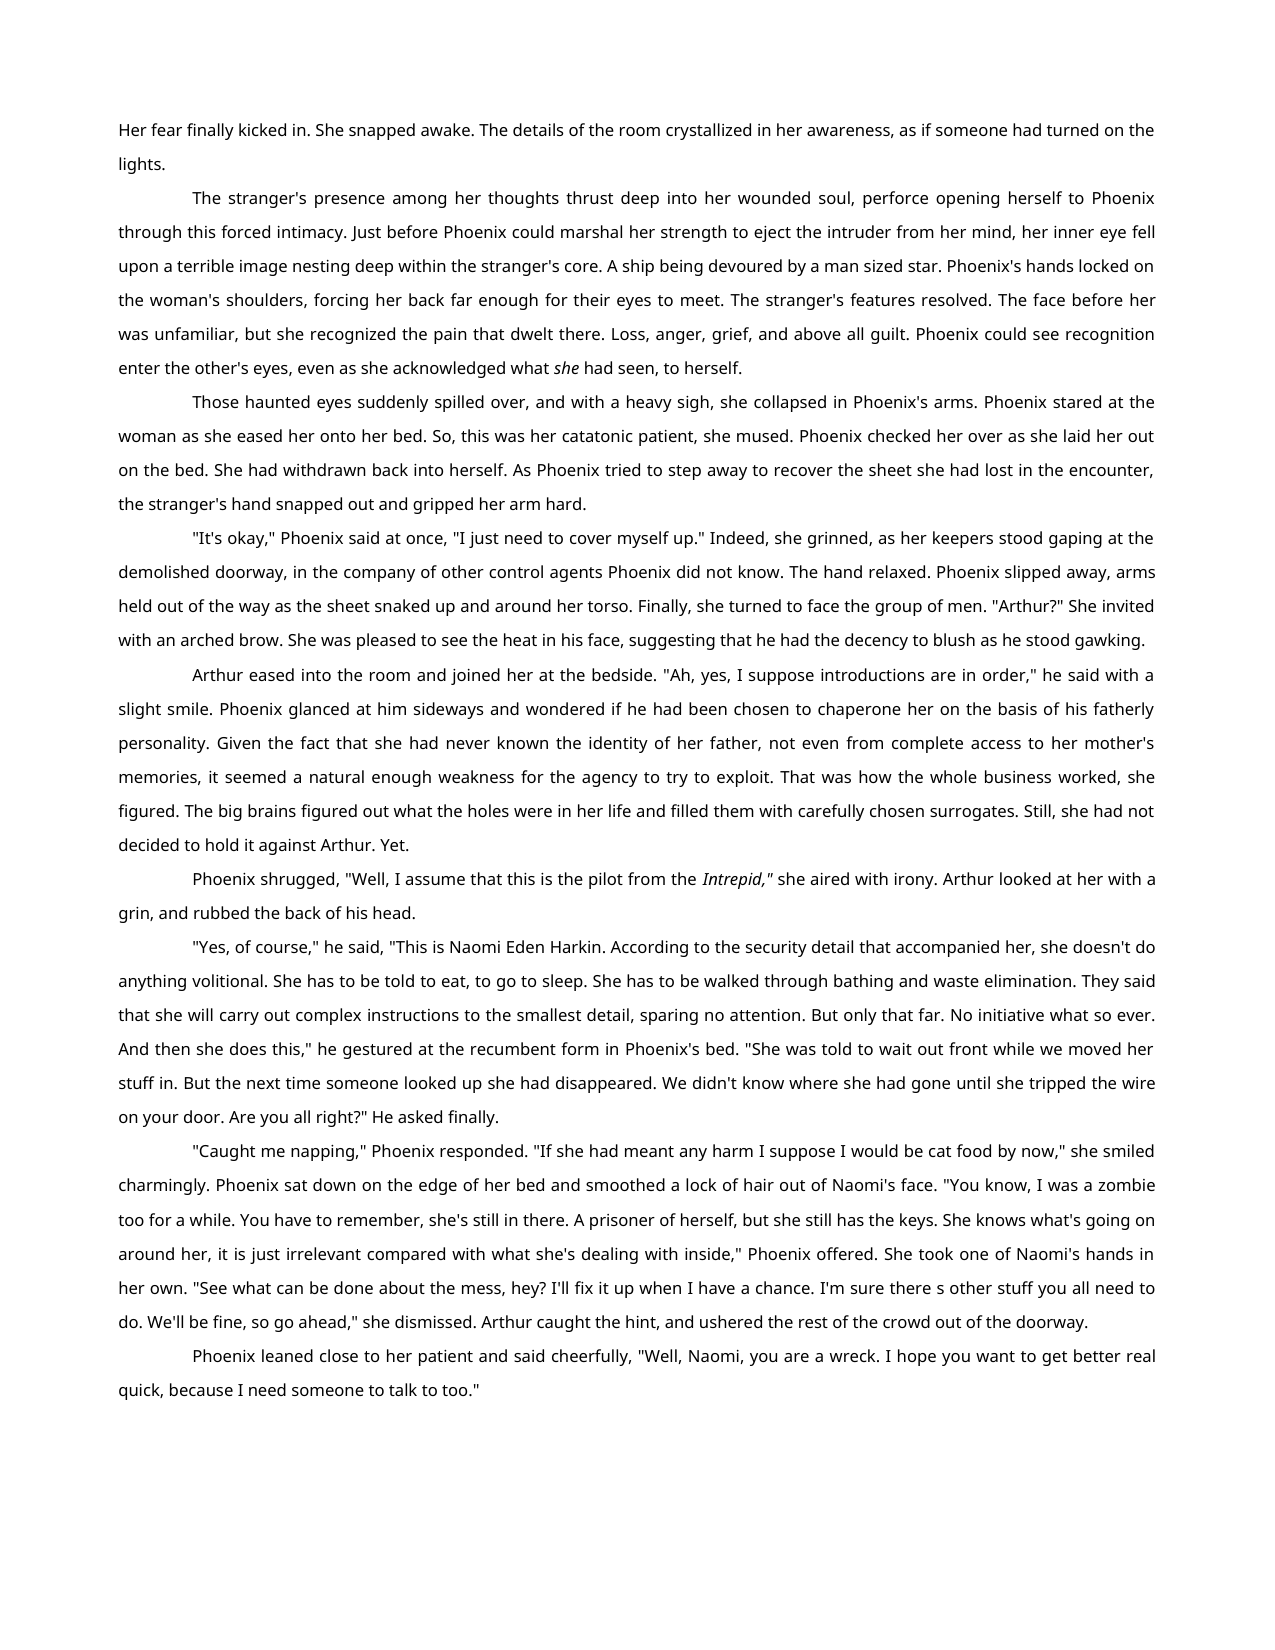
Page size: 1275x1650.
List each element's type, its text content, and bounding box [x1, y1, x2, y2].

text Her fear finally kicked in. She snapped awake. The details of the room crystallized in her awareness, as if someone had turned on the lights. [118, 118, 1157, 175]
text The stranger's presence among her thoughts thrust deep into her wounded soul, perforce opening herself to Phoenix through this forced intimacy. Just before Phoenix could marshal her strength to eject the intruder from her mind, her inner eye fell upon a terrible image nesting deep within the stranger's core. A ship being devoured by a man sized star. Phoenix's hands locked on the woman's shoulders, forcing her back far enough for their eyes to meet. The stranger's features resolved. The face before her was unfamiliar, but she recognized the pain that dwelt there. Loss, anger, grief, and above all guilt. Phoenix could see recognition enter the other's eyes, even as she acknowledged what she had seen, to herself. [118, 186, 1157, 379]
text Phoenix leaned close to her patient and said cheerfully, "Well, Naomi, you are a wreck. I hope you want to get better real quick, because I need someone to talk to too." [118, 1344, 1157, 1401]
text Arthur eased into the room and joined her at the bedside. "Ah, yes, I suppose introductions are in order," he said with a slight smile. Phoenix glanced at him sideways and wondered if he had been chosen to chaperone her on the basis of his fatherly personality. Given the fact that she had never known the identity of her father, not even from complete access to her mother's memories, it seemed a natural enough weakness for the agency to try to exploit. That was how the whole business worked, she figured. The big brains figured out what the holes were in her life and filled them with carefully chosen surrogates. Still, she had not decided to hold it against Arthur. Yet. [118, 663, 1157, 856]
text Those haunted eyes suddenly spilled over, and with a heavy sigh, she collapsed in Phoenix's arms. Phoenix stared at the woman as she eased her onto her bed. So, this was her catatonic patient, she mused. Phoenix checked her over as she laid her out on the bed. She had withdrawn back into herself. As Phoenix tried to step away to recover the sheet she had lost in the encounter, the stranger's hand snapped out and gripped her arm hard. [118, 391, 1157, 516]
text "Yes, of course," he said, "This is Naomi Eden Harkin. According to the security detail that accompanied her, she doesn't do anything volitional. She has to be told to eat, to go to sleep. She has to be walked through bathing and waste elimination. They said that she will carry out complex instructions to the smallest detail, sparing no attention. But only that far. No initiative what so ever. And then she does this," he gestured at the recumbent form in Phoenix's bed. "She was told to wait out front while we moved her stuff in. But the next time someone looked up she had disappeared. We didn't know where she had gone until she tripped the wire on your door. Are you all right?" He asked finally. [118, 936, 1157, 1129]
text Phoenix shrugged, "Well, I assume that this is the pilot from the Intrepid," she aired with irony. Arthur looked at her with a grin, and rubbed the back of his head. [118, 867, 1157, 924]
text "It's okay," Phoenix said at once, "I just need to cover myself up." Indeed, she grinned, as her keepers stood gaping at the demolished doorway, in the company of other control agents Phoenix did not know. The hand relaxed. Phoenix slipped away, arms held out of the way as the sheet snaked up and around her torso. Finally, she turned to face the group of men. "Arthur?" She invited with an arched brow. She was pleased to see the heat in his face, suggesting that he had the decency to blush as he stood gawking. [118, 527, 1157, 652]
text "Caught me napping," Phoenix responded. "If she had meant any harm I suppose I would be cat food by now," she smiled charmingly. Phoenix sat down on the edge of her bed and smoothed a lock of hair out of Naomi's face. "You know, I was a zombie too for a while. You have to remember, she's still in there. A prisoner of herself, but she still has the keys. She knows what's going on around her, it is just irrelevant compared with what she's dealing with inside," Phoenix offered. She took one of Naomi's hands in her own. "See what can be done about the mess, hey? I'll fix it up when I have a chance. I'm sure there s other stuff you all need to do. We'll be fine, so go ahead," she dismissed. Arthur caught the hint, and ushered the rest of the crowd out of the doorway. [118, 1140, 1157, 1333]
